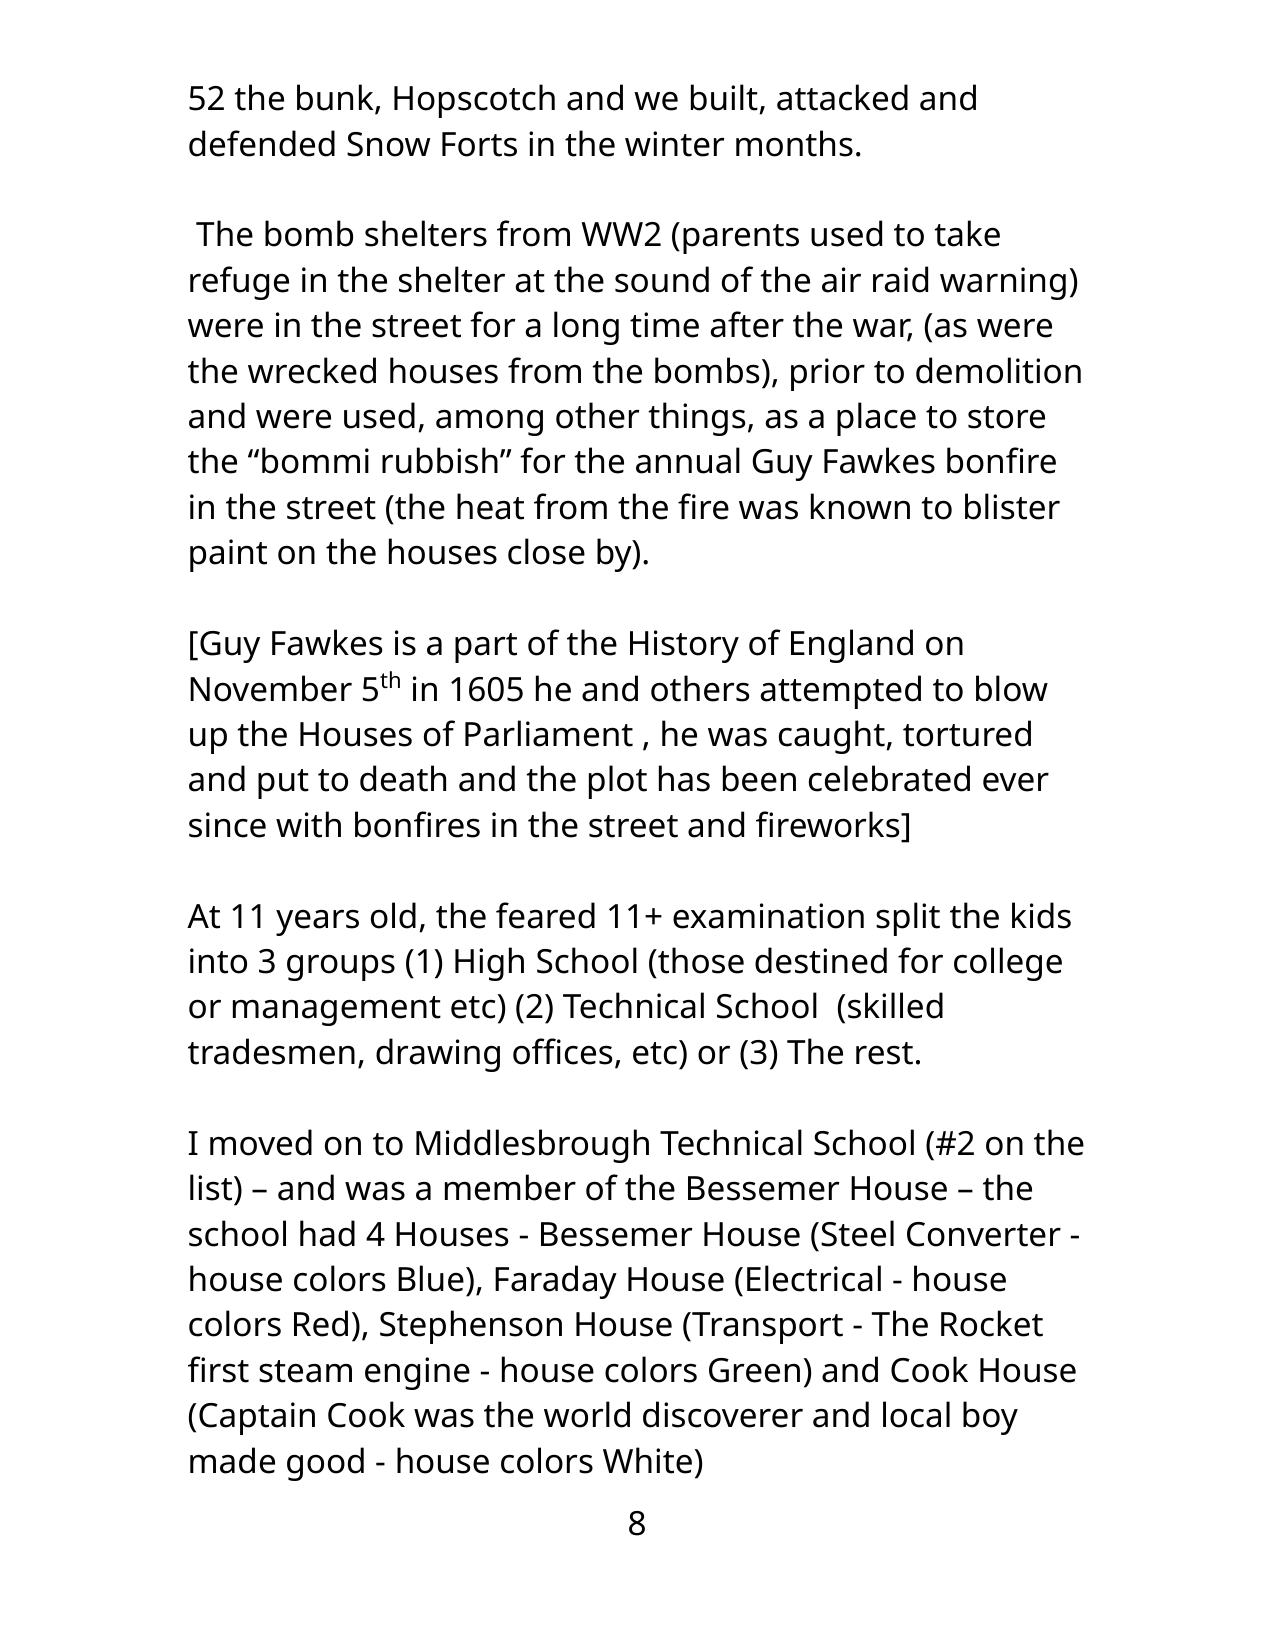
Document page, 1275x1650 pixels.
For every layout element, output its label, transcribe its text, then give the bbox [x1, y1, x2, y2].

text At 11 years old, the feared 11+ examination split the kids into 3 groups (1) High School (those destined for college or management etc) (2) Technical School (skilled tradesmen, drawing offices, etc) or (3) The rest. [187, 892, 1087, 1074]
text [Guy Fawkes is a part of the History of England on November 5th in 1605 he and others attempted to blow up the Houses of Parliament , he was caught, tortured and put to death and the plot has been celebrated ever since with bonfires in the street and fireworks] [187, 620, 1087, 847]
text 52 the bunk, Hopscotch and we built, attacked and defended Snow Forts in the winter months. [187, 75, 1087, 166]
text I moved on to Middlesbrough Technical School (#2 on the list) – and was a member of the Bessemer House – the school had 4 Houses - Bessemer House (Steel Converter - house colors Blue), Faraday House (Electrical - house colors Red), Stephenson House (Transport - The Rocket first steam engine - house colors Green) and Cook House (Captain Cook was the world discoverer and local boy made good - house colors White) [187, 1119, 1087, 1483]
text The bomb shelters from WW2 (parents used to take refuge in the shelter at the sound of the air raid warning) were in the street for a long time after the war, (as were the wrecked houses from the bombs), prior to demolition and were used, among other things, as a place to store the “bommi rubbish” for the annual Guy Fawkes bonfire in the street (the heat from the fire was known to blister paint on the houses close by). [187, 211, 1087, 574]
